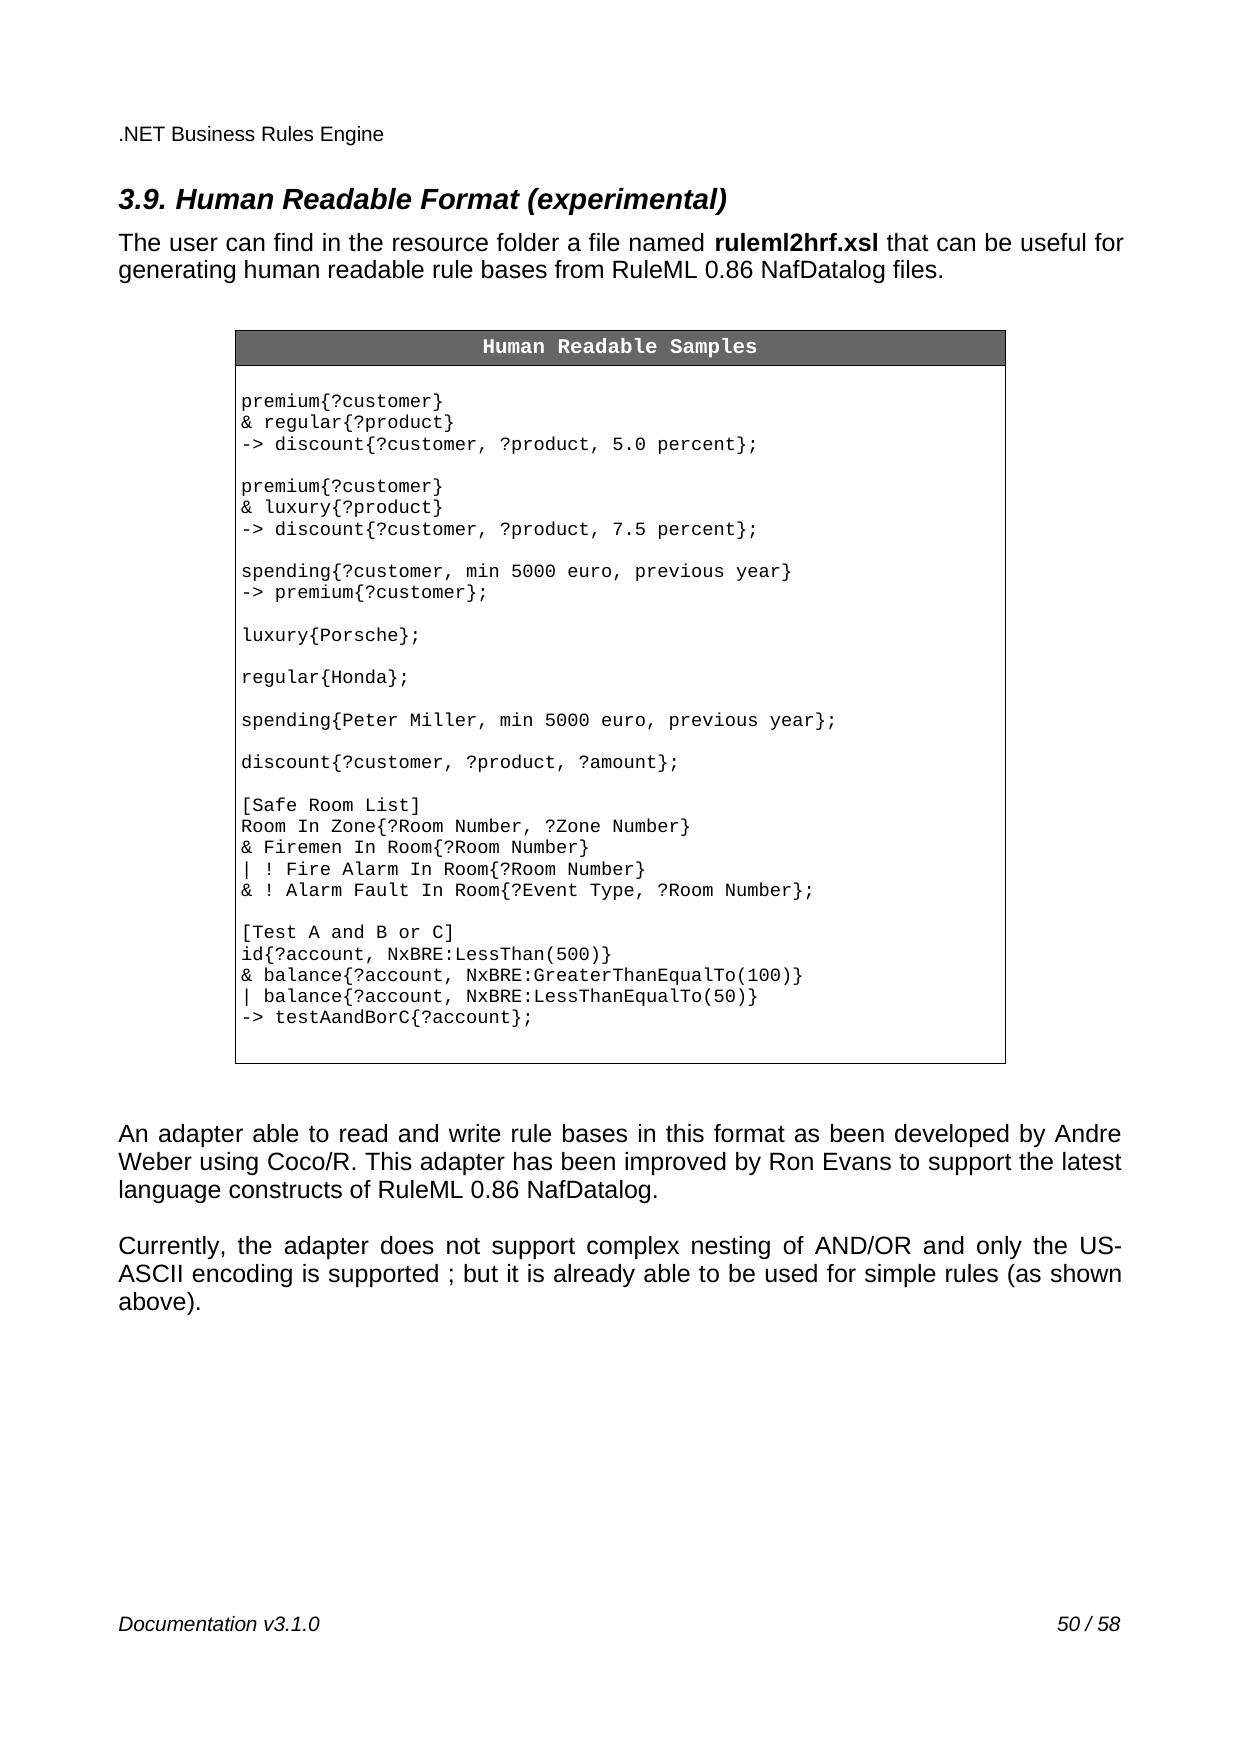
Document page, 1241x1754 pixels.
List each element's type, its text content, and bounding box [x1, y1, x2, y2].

text The user can find in the resource folder a file named ruleml2hrf.xsl that can be useful for generating human readable rule bases from RuleML 0.86 NafDatalog files. [118, 228, 1124, 284]
table_header Human Readable Samples [236, 331, 1005, 365]
subtitle Human Readable Format (experimental) [118, 183, 1124, 216]
text Currently, the adapter does not support complex nesting of AND/OR and only the US-ASCII encoding is supported ; but it is already able to be used for simple rules (as shown above). [118, 1232, 1124, 1316]
text An adapter able to read and write rule bases in this format as been developed by Andre Weber using Coco/R. This adapter has been improved by Ron Evans to support the latest language constructs of RuleML 0.86 NafDatalog. [118, 1119, 1124, 1204]
table_cell premium{?customer} & regular{?product} -> discount{?customer, ?product, 5.0 percent}; premium{?customer} & luxury{?product} -> discount{?customer, ?product, 7.5 percent}; spending{?customer, min 5000 euro, previous year} -> premium{?customer}; luxury{Porsche}; regular{Honda}; spending{Peter Miller, min 5000 euro, previous year}; discount{?customer, ?product, ?amount}; [Safe Room List] Room In Zone{?Room Number, ?Zone Number} & Firemen In Room{?Room Number} | ! Fire Alarm In Room{?Room Number} & ! Alarm Fault In Room{?Event Type, ?Room Number}; [Test A and B or C] id{?account, NxBRE:LessThan(500)} & balance{?account, NxBRE:GreaterThanEqualTo(100)} | balance{?account, NxBRE:LessThanEqualTo(50)} -> testAandBorC{?account}; [236, 366, 1005, 1063]
